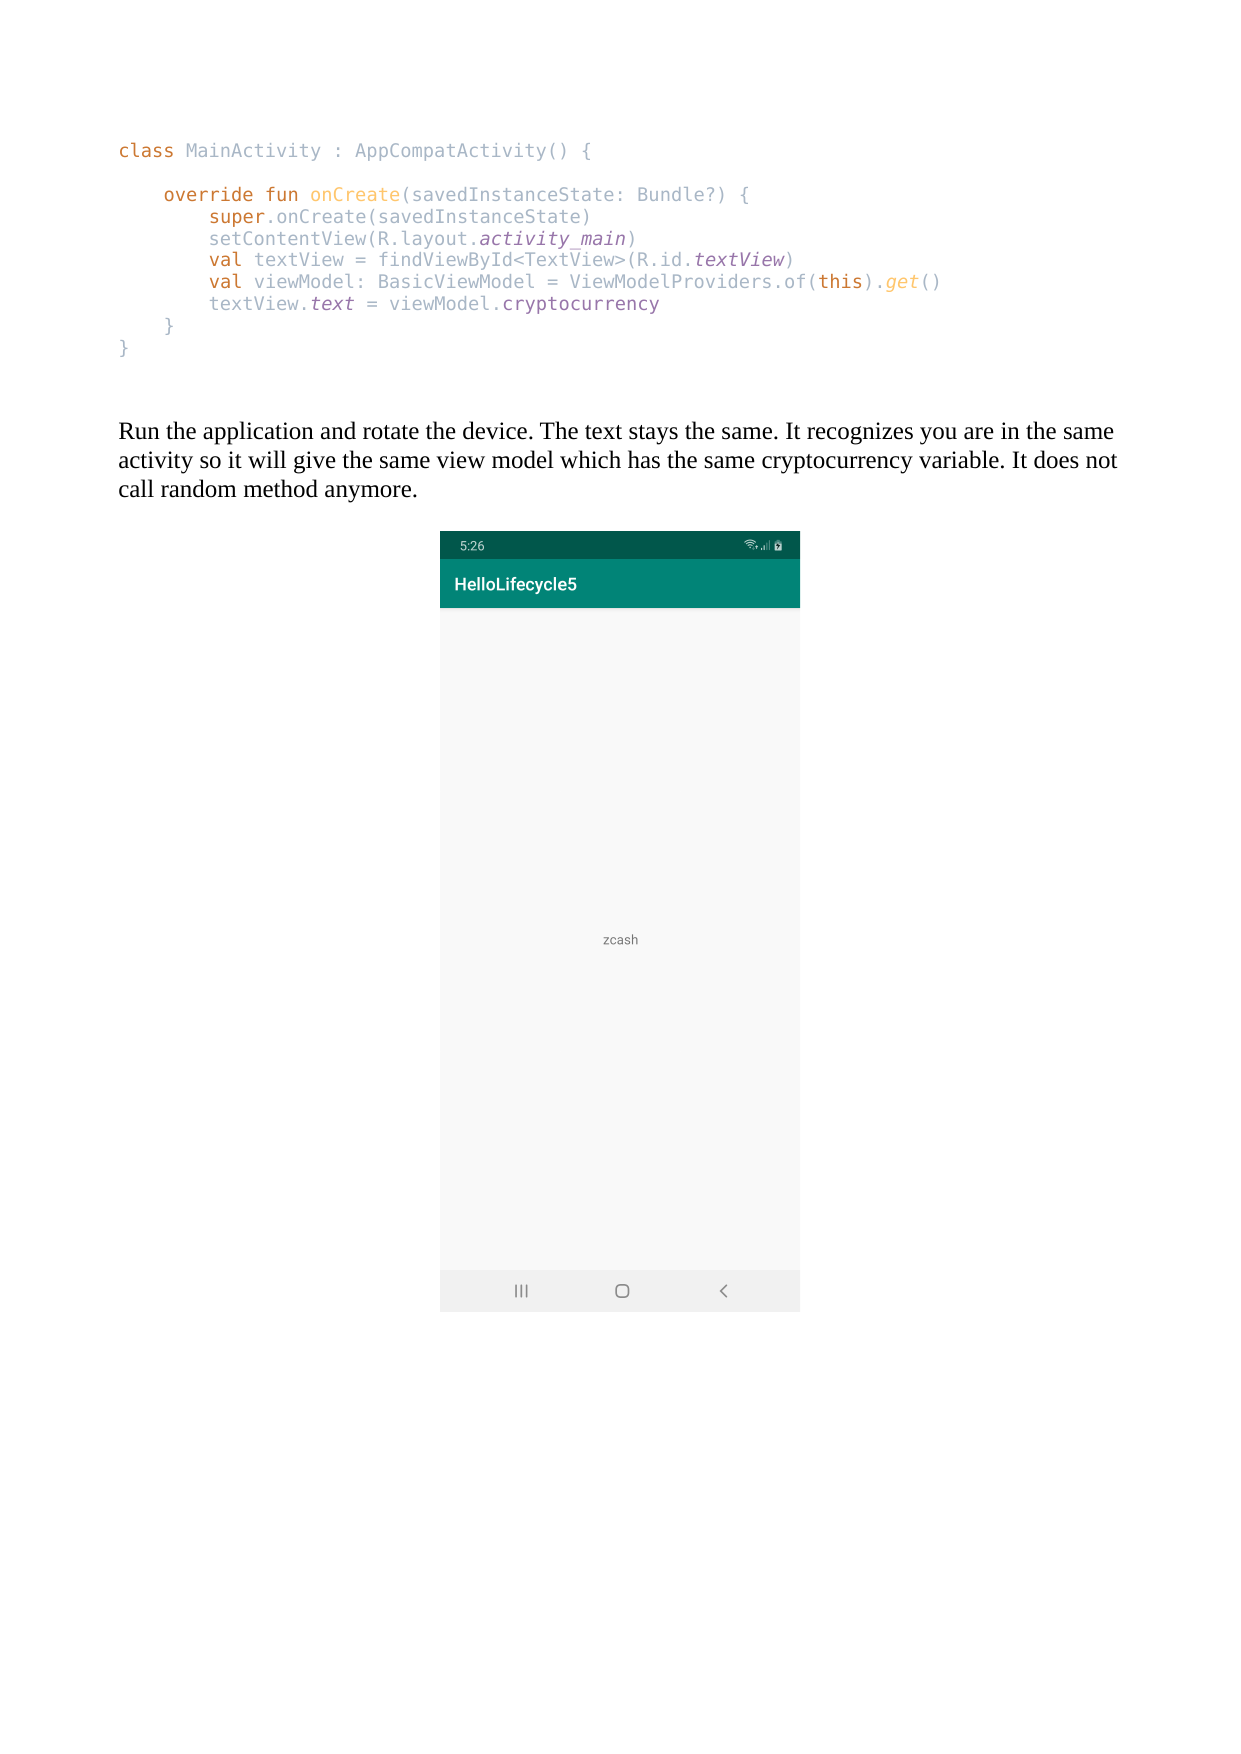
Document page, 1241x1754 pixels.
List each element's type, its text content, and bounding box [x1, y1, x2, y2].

text class MainActivity : AppCompatActivity() { override fun onCreate(savedInstanceState: Bundle?) { super.onCreate(savedInstanceState) setContentView(R.layout.activity_main) val textView = findViewById<TextView>(R.id.textView) val viewModel: BasicViewModel = ViewModelProviders.of(this).get() textView.text = viewModel.cryptocurrency } } [118, 118, 1122, 359]
picture [440, 531, 800, 1312]
text Run the application and rotate the device. The text stays the same. It recognizes you are in the same activity so it will give the same view model which has the same cryptocurrency variable. It does not call random method anymore. [118, 416, 1122, 502]
